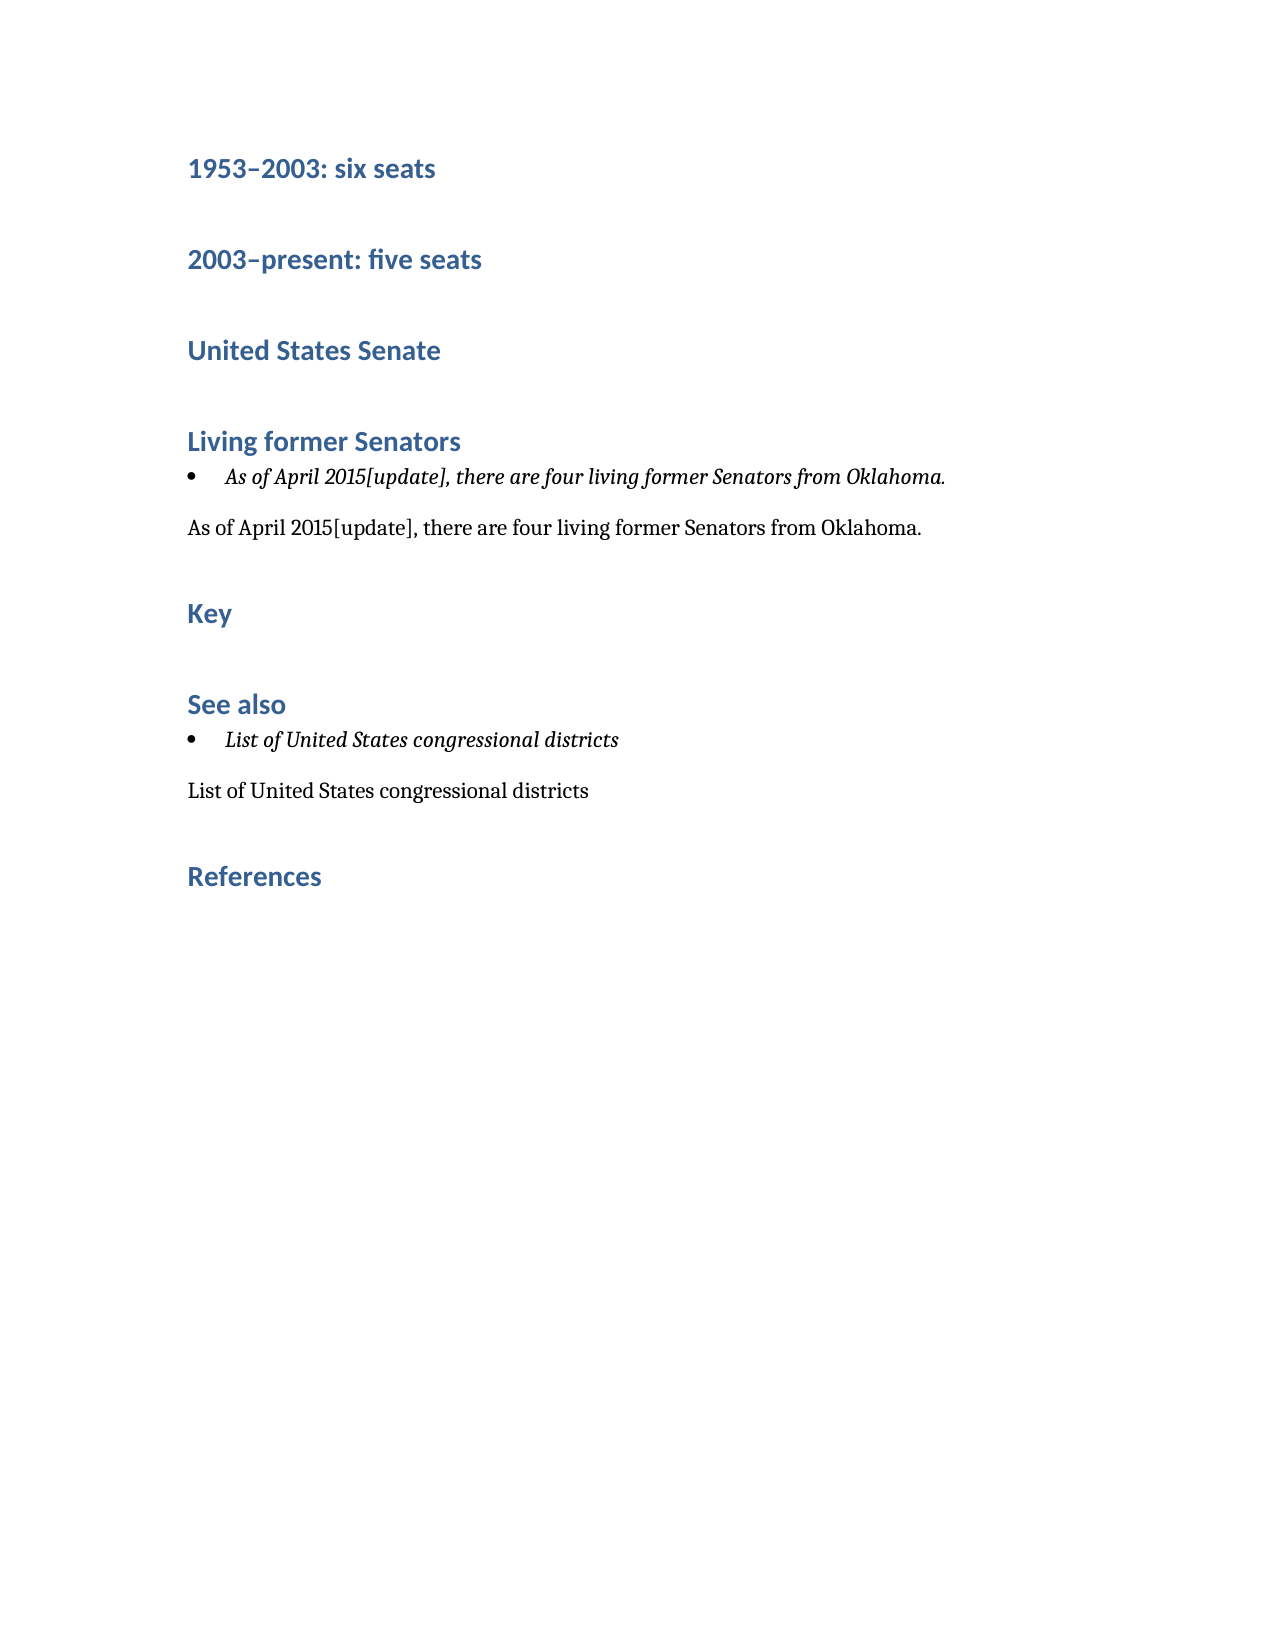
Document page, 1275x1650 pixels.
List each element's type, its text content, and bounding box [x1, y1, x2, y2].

list As of April 2015[update], there are four living former Senators from Oklahoma. [187, 464, 1087, 490]
subtitle United States Senate [187, 332, 1087, 367]
subtitle See also [187, 686, 1087, 722]
text List of United States congressional districts [187, 778, 1087, 804]
subtitle 1953–2003: six seats [187, 150, 1087, 186]
text As of April 2015[update], there are four living former Senators from Oklahoma. [187, 515, 1087, 541]
list List of United States congressional districts [187, 727, 1087, 753]
subtitle Living former Senators [187, 423, 1087, 458]
subtitle Key [187, 595, 1087, 631]
subtitle References [187, 858, 1087, 894]
subtitle 2003–present: five seats [187, 241, 1087, 277]
